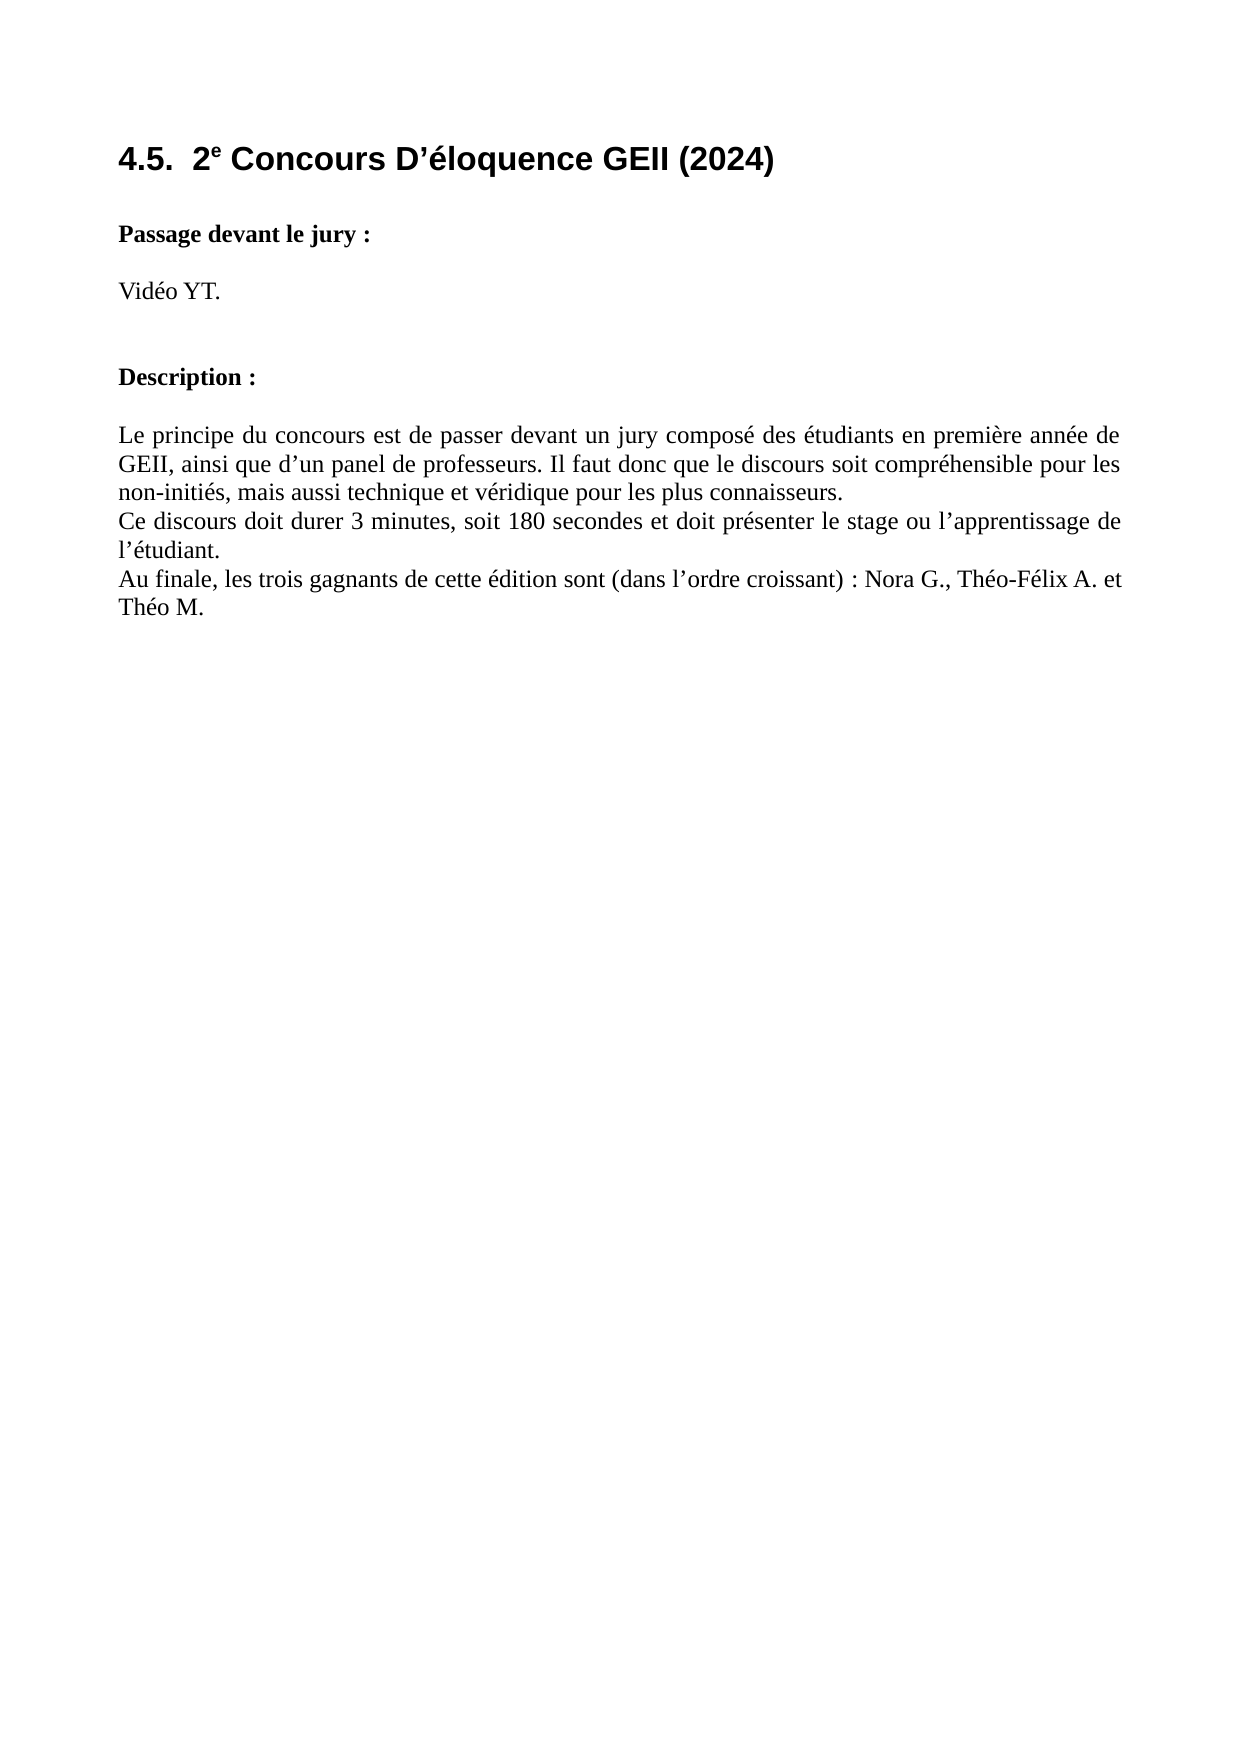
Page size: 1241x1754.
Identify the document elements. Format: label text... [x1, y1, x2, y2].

text Le principe du concours est de passer devant un jury composé des étudiants en première année de GEII, ainsi que d’un panel de professeurs. Il faut donc que le discours soit compréhensible pour les non-initiés, mais aussi technique et véridique pour les plus connaisseurs. [118, 420, 1122, 506]
subtitle 2e Concours d’éloquence GEII (2024) [118, 139, 1122, 177]
text Description : [118, 362, 1122, 391]
text Vidéo YT. [118, 276, 1122, 305]
text Passage devant le jury : [118, 219, 1122, 247]
text Ce discours doit durer 3 minutes, soit 180 secondes et doit présenter le stage ou l’apprentissage de l’étudiant. [118, 506, 1122, 564]
text Au finale, les trois gagnants de cette édition sont (dans l’ordre croissant) : Nora G., Théo-Félix A. et Théo M. [118, 564, 1122, 621]
